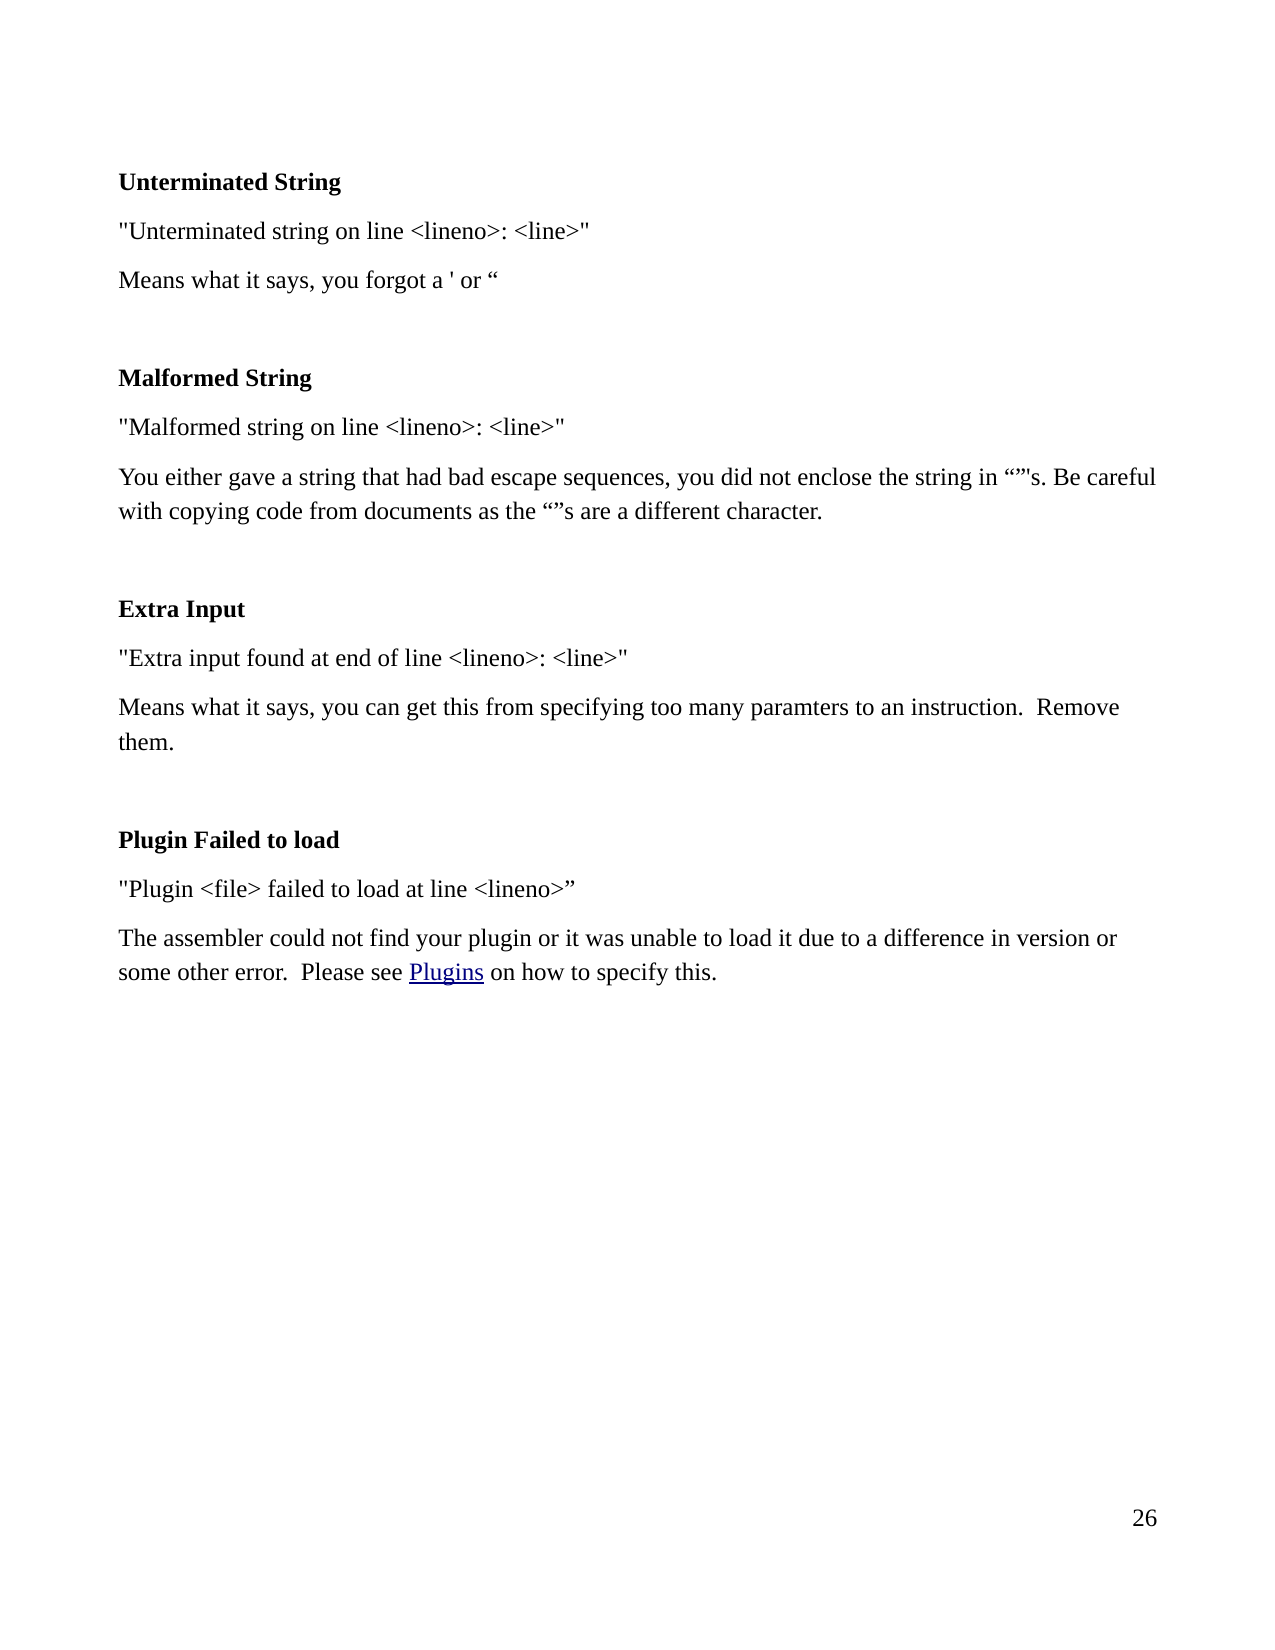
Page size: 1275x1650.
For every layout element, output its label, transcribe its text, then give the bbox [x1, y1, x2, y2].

text "Extra input found at end of line <lineno>: <line>" [118, 643, 1157, 672]
text Means what it says, you forgot a ' or “ [118, 265, 1157, 294]
text You either gave a string that had bad escape sequences, you did not enclose the string in “”'s. Be careful with copying code from documents as the “”s are a different character. [118, 462, 1157, 525]
text Malformed String [118, 363, 1157, 392]
text Means what it says, you can get this from specifying too many paramters to an instruction. Remove them. [118, 692, 1157, 756]
text "Malformed string on line <lineno>: <line>" [118, 412, 1157, 441]
text The assembler could not find your plugin or it was unable to load it due to a difference in version or some other error. Please see Plugins on how to specify this. [118, 923, 1157, 986]
text Plugin Failed to load [118, 825, 1157, 854]
text Extra Input [118, 594, 1157, 623]
text "Plugin <file> failed to load at line <lineno>” [118, 874, 1157, 903]
text Unterminated String [118, 167, 1157, 196]
text "Unterminated string on line <lineno>: <line>" [118, 216, 1157, 245]
